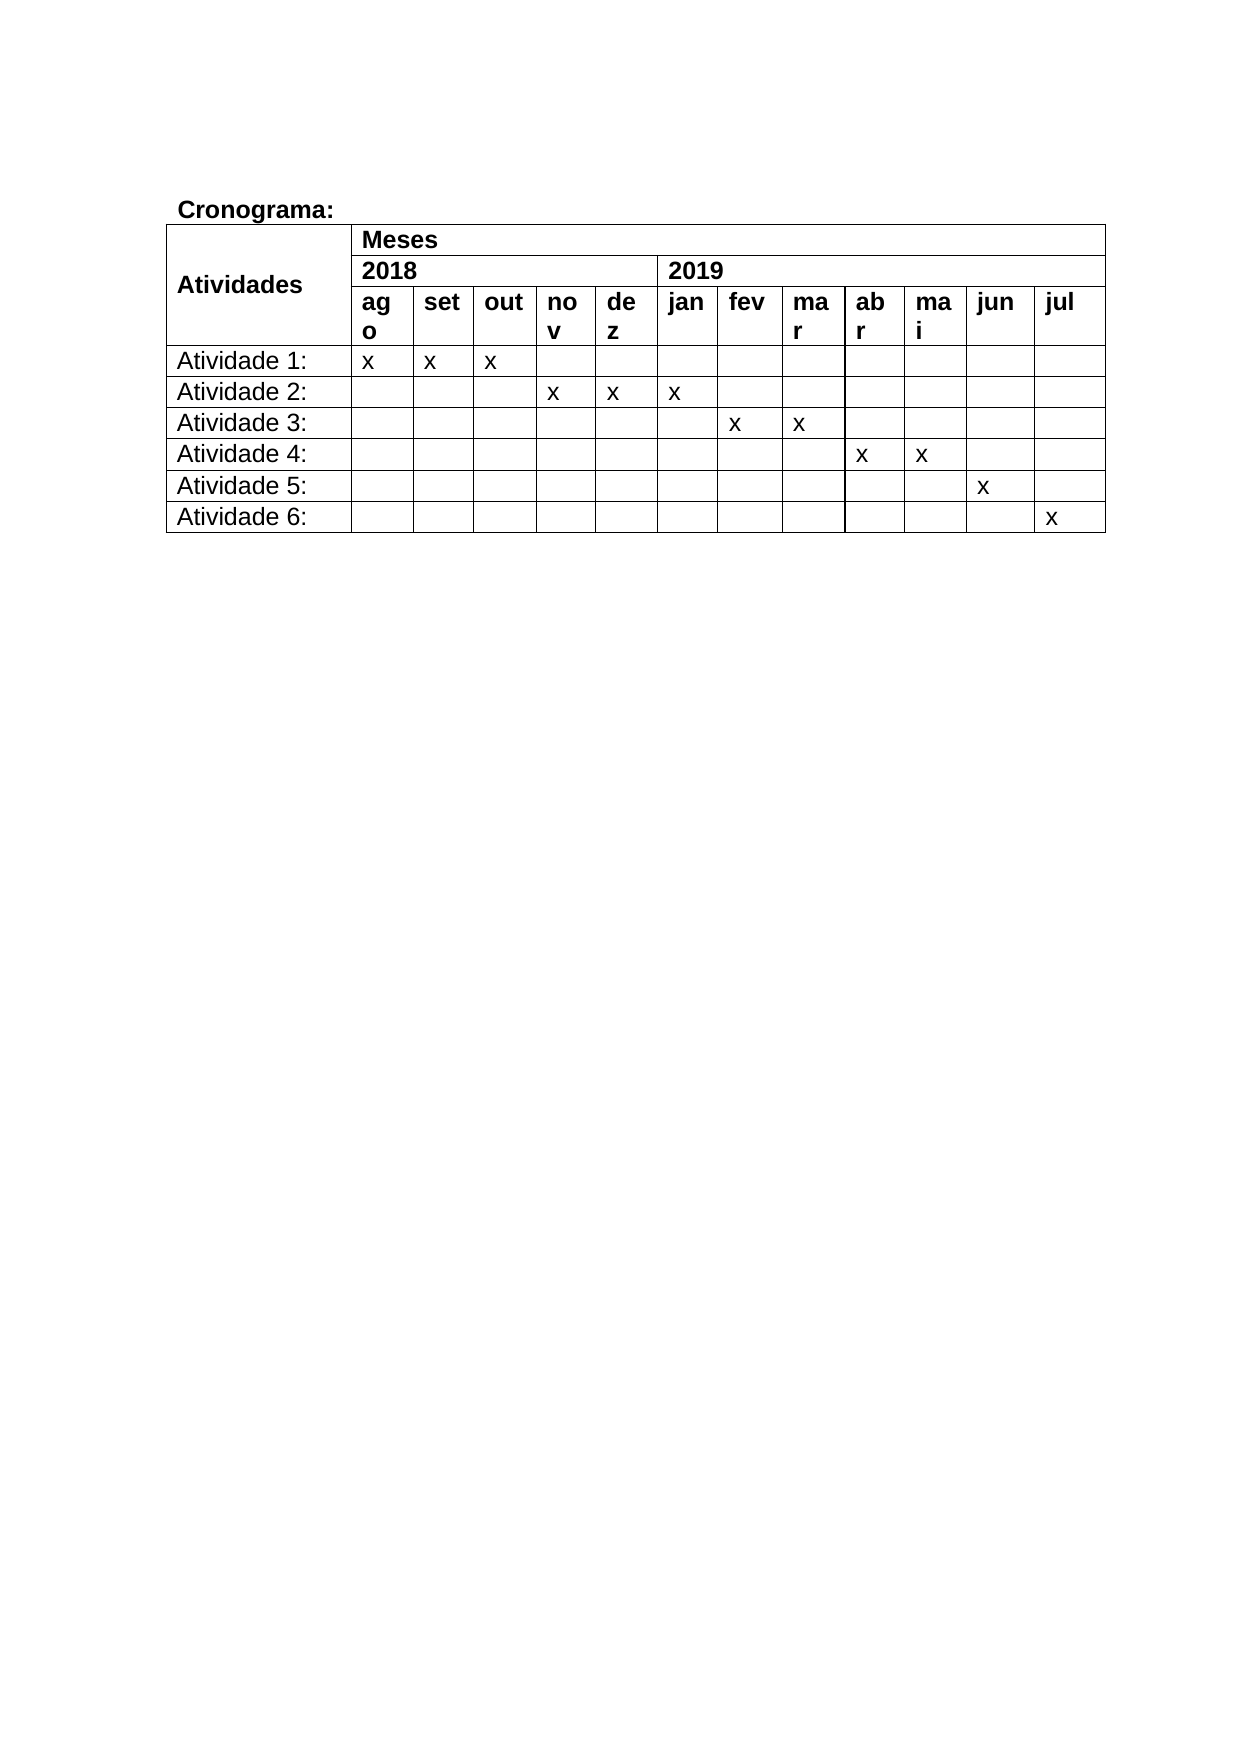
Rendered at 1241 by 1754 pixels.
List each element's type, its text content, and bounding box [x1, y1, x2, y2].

table_cell dez [596, 287, 607, 344]
table_cell jun [967, 287, 1034, 344]
table_cell [718, 502, 782, 532]
table_cell [352, 502, 413, 532]
table_cell 2018 [352, 256, 657, 286]
table_cell abr [893, 287, 904, 344]
table_cell mar [783, 287, 793, 344]
table_cell [905, 471, 966, 501]
table_cell [783, 439, 844, 469]
table_cell [658, 408, 717, 438]
table_cell fev [718, 287, 782, 344]
table_cell [658, 502, 717, 532]
table_cell x [414, 346, 473, 376]
table_cell [474, 471, 536, 501]
table_cell [1035, 471, 1105, 501]
table_cell [658, 471, 717, 501]
table_cell Atividade 2: [167, 377, 351, 407]
table_cell x [352, 346, 413, 376]
text Cronograma: [177, 195, 1062, 223]
table_cell [783, 502, 844, 532]
table_cell [846, 377, 904, 407]
table_header Meses [352, 225, 1105, 255]
table_cell [905, 502, 966, 532]
table_cell mar [834, 287, 844, 344]
table_cell [596, 408, 657, 438]
table_cell [967, 408, 1034, 438]
table_cell [905, 377, 966, 407]
table_cell Atividade 3: [167, 408, 351, 438]
table_cell x [658, 377, 717, 407]
table_cell nov [584, 287, 595, 344]
table_cell [596, 346, 657, 376]
table_cell [967, 346, 1034, 376]
table_cell [718, 346, 782, 376]
table_cell [846, 346, 904, 376]
table_cell [905, 346, 966, 376]
table_cell [1035, 439, 1105, 469]
table_cell jul [1035, 287, 1105, 344]
table_cell x [596, 377, 657, 407]
table_cell [783, 377, 844, 407]
table_cell [783, 471, 844, 501]
table_cell set [414, 287, 473, 344]
table_cell [414, 439, 473, 469]
table_cell Atividade 1: [167, 346, 351, 376]
table_cell [783, 346, 844, 376]
table_cell [718, 377, 782, 407]
table_cell out [474, 287, 536, 344]
table_cell [1035, 408, 1105, 438]
table_cell [352, 408, 413, 438]
table_cell [474, 377, 536, 407]
table_cell Atividade 5: [167, 471, 351, 501]
table_cell 2019 [658, 256, 1105, 286]
table_cell [718, 439, 782, 469]
table_cell x [846, 439, 904, 469]
table_cell [474, 408, 536, 438]
table_cell [537, 502, 595, 532]
table_cell [537, 471, 595, 501]
table_cell mai [905, 287, 915, 344]
table_cell [846, 408, 904, 438]
table_cell [414, 502, 473, 532]
table_cell Atividade 6: [167, 502, 351, 532]
table_cell [537, 439, 595, 469]
table_cell [414, 471, 473, 501]
table_cell [537, 346, 595, 376]
table_cell [1035, 377, 1105, 407]
table_cell x [967, 471, 1034, 501]
table_cell [414, 408, 473, 438]
table_cell [1035, 346, 1105, 376]
table_cell x [783, 408, 844, 438]
table_cell x [718, 408, 782, 438]
table_cell [474, 439, 536, 469]
table_cell ago [402, 287, 413, 344]
table_cell [967, 377, 1034, 407]
table_cell x [537, 377, 595, 407]
table_cell x [1035, 502, 1105, 532]
table_cell nov [537, 287, 547, 344]
table_cell [596, 471, 657, 501]
table_cell [658, 439, 717, 469]
table_header Atividades [167, 225, 351, 344]
table_cell [596, 439, 657, 469]
table_cell ago [352, 287, 362, 344]
table_cell [537, 408, 595, 438]
table_cell [967, 439, 1034, 469]
table_cell x [905, 439, 966, 469]
table_cell dez [646, 287, 657, 344]
table_cell x [474, 346, 536, 376]
table_cell [846, 502, 904, 532]
table_cell [352, 439, 413, 469]
table_cell mai [955, 287, 966, 344]
table_cell [596, 502, 657, 532]
table_cell [658, 346, 717, 376]
table_cell jan [658, 287, 717, 344]
table_cell [718, 471, 782, 501]
table_cell [352, 471, 413, 501]
table_cell [474, 502, 536, 532]
table_cell [905, 408, 966, 438]
table_cell [352, 377, 413, 407]
table_cell [967, 502, 1034, 532]
table_cell abr [846, 287, 856, 344]
table_cell [414, 377, 473, 407]
table_cell [846, 471, 904, 501]
table_cell Atividade 4: [167, 439, 351, 469]
